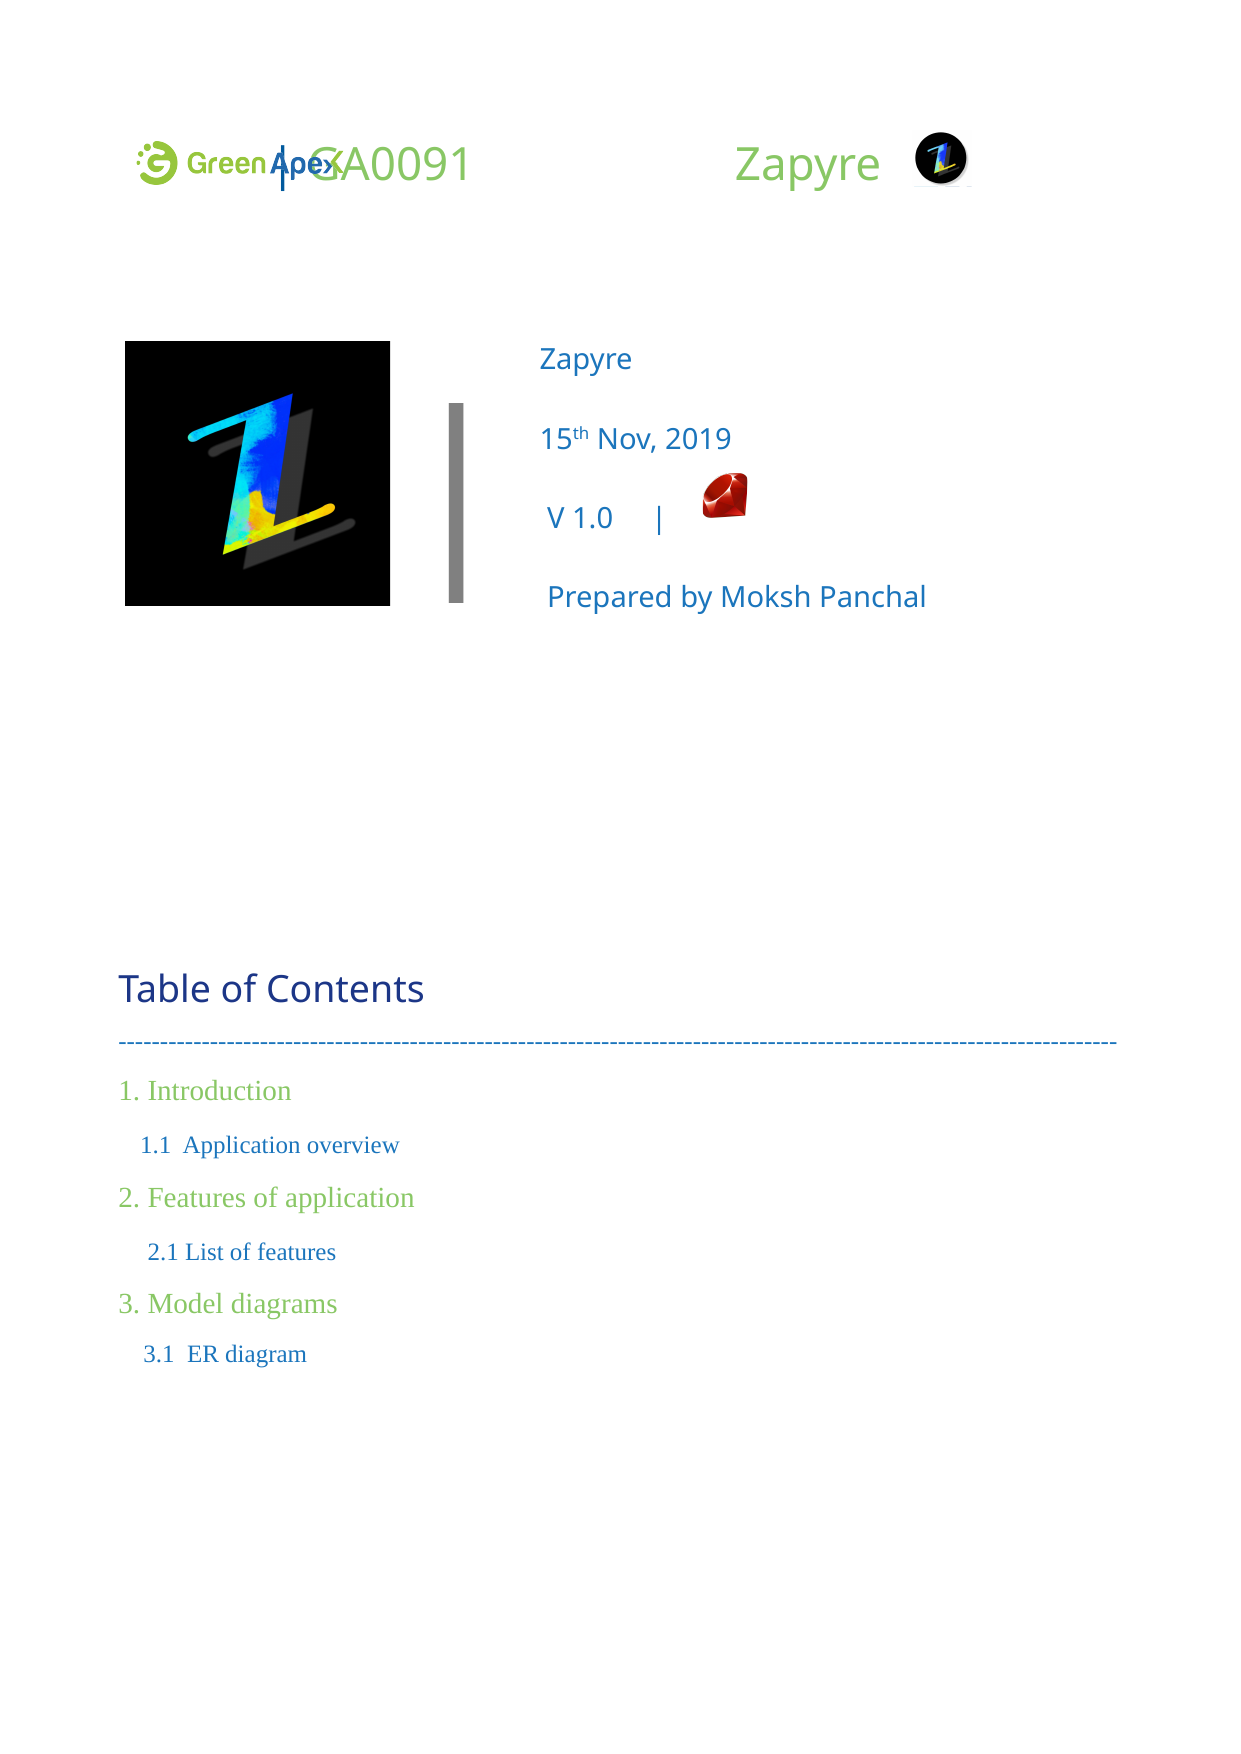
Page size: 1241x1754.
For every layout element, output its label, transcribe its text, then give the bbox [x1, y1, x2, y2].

picture [125, 341, 390, 606]
text | [118, 341, 1122, 614]
text 2. Features of application [118, 1180, 1122, 1213]
picture [702, 473, 748, 518]
text 3.1 ER diagram [118, 1339, 1122, 1368]
text 3. Model diagrams [118, 1286, 1122, 1319]
subtitle Table of Contents [118, 962, 1122, 1013]
text 1. Introduction [118, 1073, 1122, 1107]
text 2.1 List of features [118, 1233, 1122, 1266]
picture [136, 141, 344, 185]
text ------------------------------------------------------------------------------------------------------------------------ [118, 1026, 1122, 1055]
text 1.1 Application overview [118, 1127, 1122, 1160]
picture [929, 130, 959, 187]
